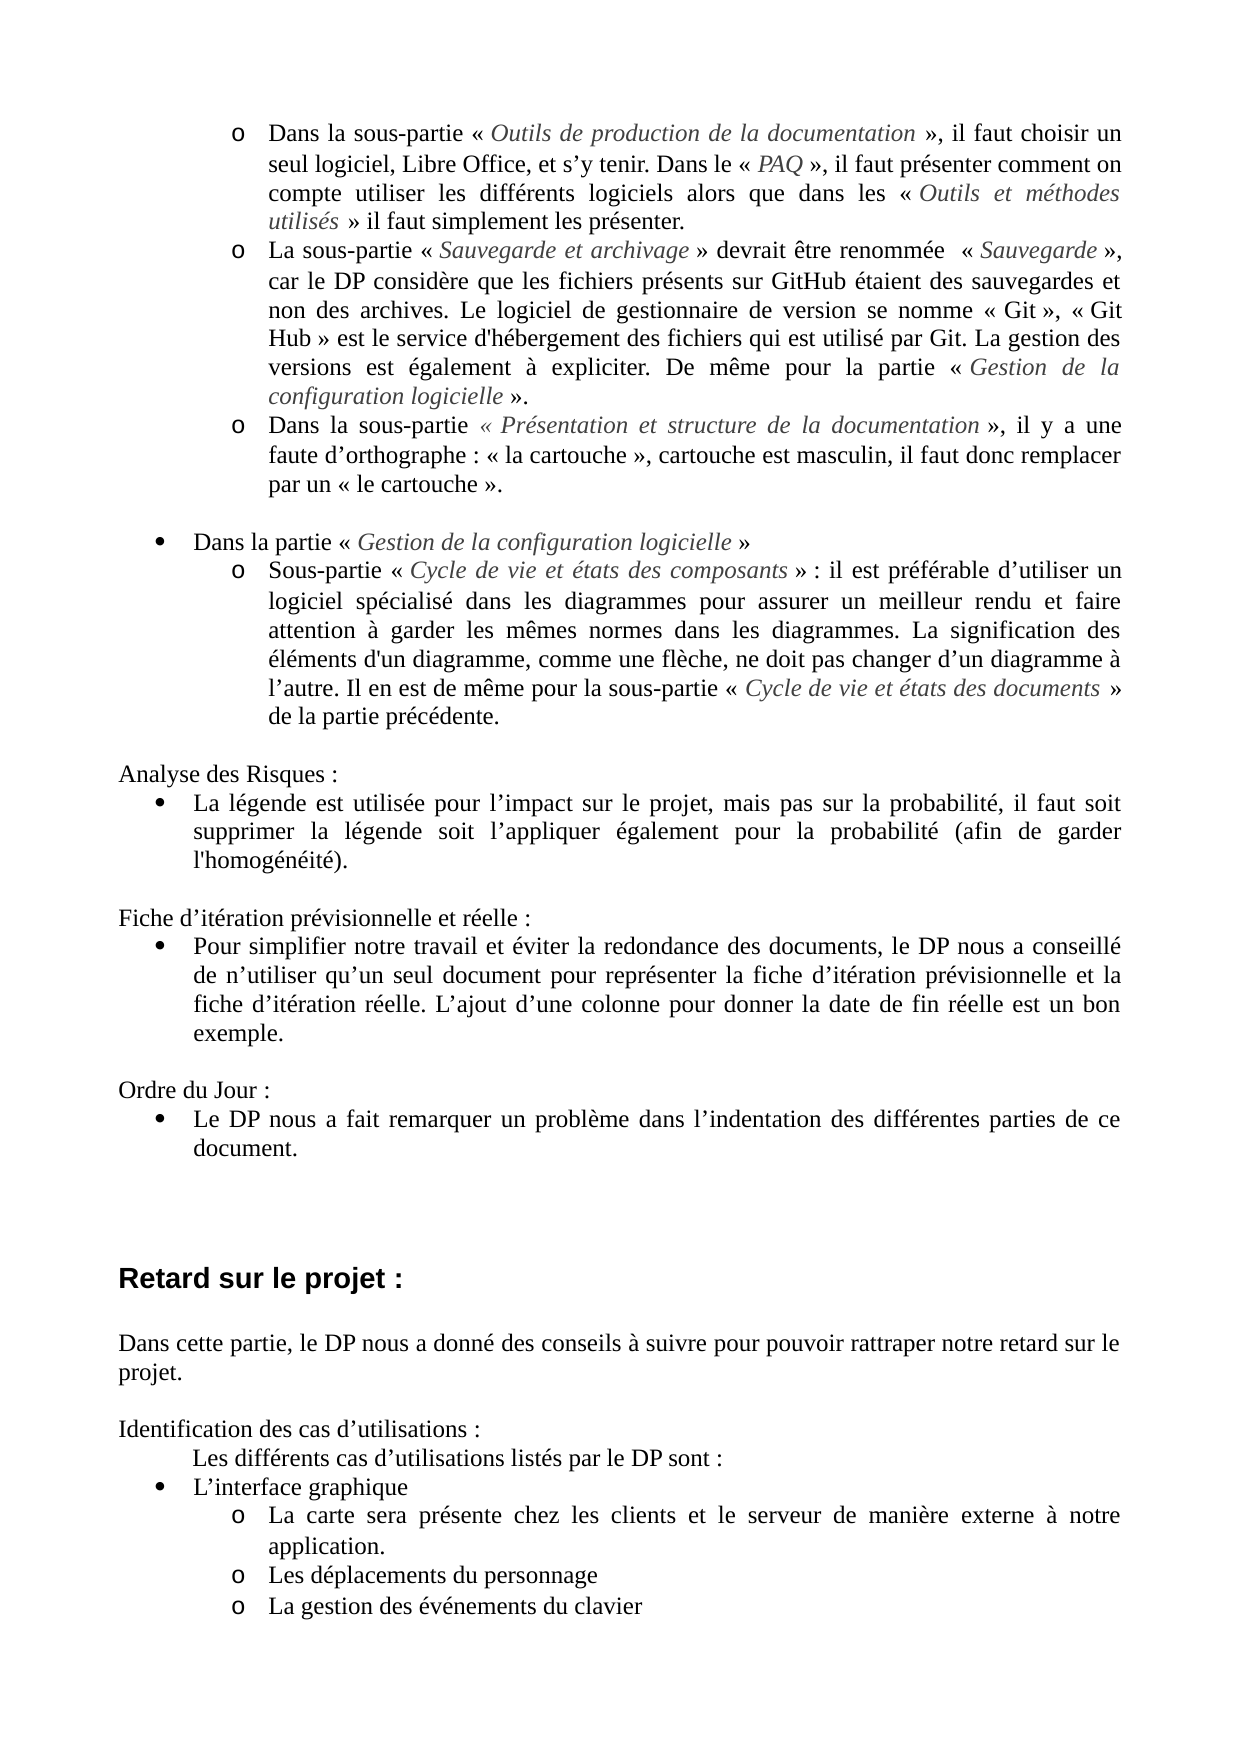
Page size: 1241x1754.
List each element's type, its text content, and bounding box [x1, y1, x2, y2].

list Sous-partie « Cycle de vie et états des composants » : il est préférable d’utiliser un logiciel spécialisé dans les diagrammes pour assurer un meilleur rendu et faire attention à garder les mêmes normes dans les diagrammes. La signification des éléments d'un diagramme, comme une flèche, ne doit pas changer d’un diagramme à l’autre. Il en est de même pour la sous-partie « Cycle de vie et états des documents » de la partie précédente. [231, 556, 1122, 730]
subtitle Retard sur le projet : [118, 1261, 1122, 1294]
list La légende est utilisée pour l’impact sur le projet, mais pas sur la probabilité, il faut soit supprimer la légende soit l’appliquer également pour la probabilité (afin de garder l'homogénéité). [156, 788, 1122, 874]
list La sous-partie « Sauvegarde et archivage » devrait être renommée « Sauvegarde », car le DP considère que les fichiers présents sur GitHub étaient des sauvegardes et non des archives. Le logiciel de gestionnaire de version se nomme « Git », « Git Hub » est le service d'hébergement des fichiers qui est utilisé par Git. La gestion des versions est également à expliciter. De même pour la partie « Gestion de la configuration logicielle ». [231, 235, 1122, 410]
list Le DP nous a fait remarquer un problème dans l’indentation des différentes parties de ce document. [156, 1104, 1122, 1161]
list Les déplacements du personnage [231, 1560, 1122, 1591]
text Dans cette partie, le DP nous a donné des conseils à suivre pour pouvoir rattraper notre retard sur le projet. [118, 1328, 1122, 1385]
text Ordre du Jour : [118, 1075, 1122, 1104]
text Identification des cas d’utilisations : [118, 1414, 1122, 1443]
list Pour simplifier notre travail et éviter la redondance des documents, le DP nous a conseillé de n’utiliser qu’un seul document pour représenter la fiche d’itération prévisionnelle et la fiche d’itération réelle. L’ajout d’une colonne pour donner la date de fin réelle est un bon exemple. [156, 931, 1122, 1046]
text Analyse des Risques : [118, 759, 1122, 788]
list La carte sera présente chez les clients et le serveur de manière externe à notre application. [231, 1500, 1122, 1560]
text Fiche d’itération prévisionnelle et réelle : [118, 903, 1122, 931]
text Les différents cas d’utilisations listés par le DP sont : [118, 1443, 1122, 1472]
list Dans la sous-partie « Outils de production de la documentation », il faut choisir un seul logiciel, Libre Office, et s’y tenir. Dans le « PAQ », il faut présenter comment on compte utiliser les différents logiciels alors que dans les « Outils et méthodes utilisés » il faut simplement les présenter. [231, 118, 1122, 235]
list Dans la sous-partie « Présentation et structure de la documentation », il y a une faute d’orthographe : « la cartouche », cartouche est masculin, il faut donc remplacer par un « le cartouche ». [231, 410, 1122, 498]
list La gestion des événements du clavier [231, 1591, 1122, 1622]
list Dans la partie « Gestion de la configuration logicielle » [156, 527, 1122, 556]
list L’interface graphique [156, 1472, 1122, 1500]
